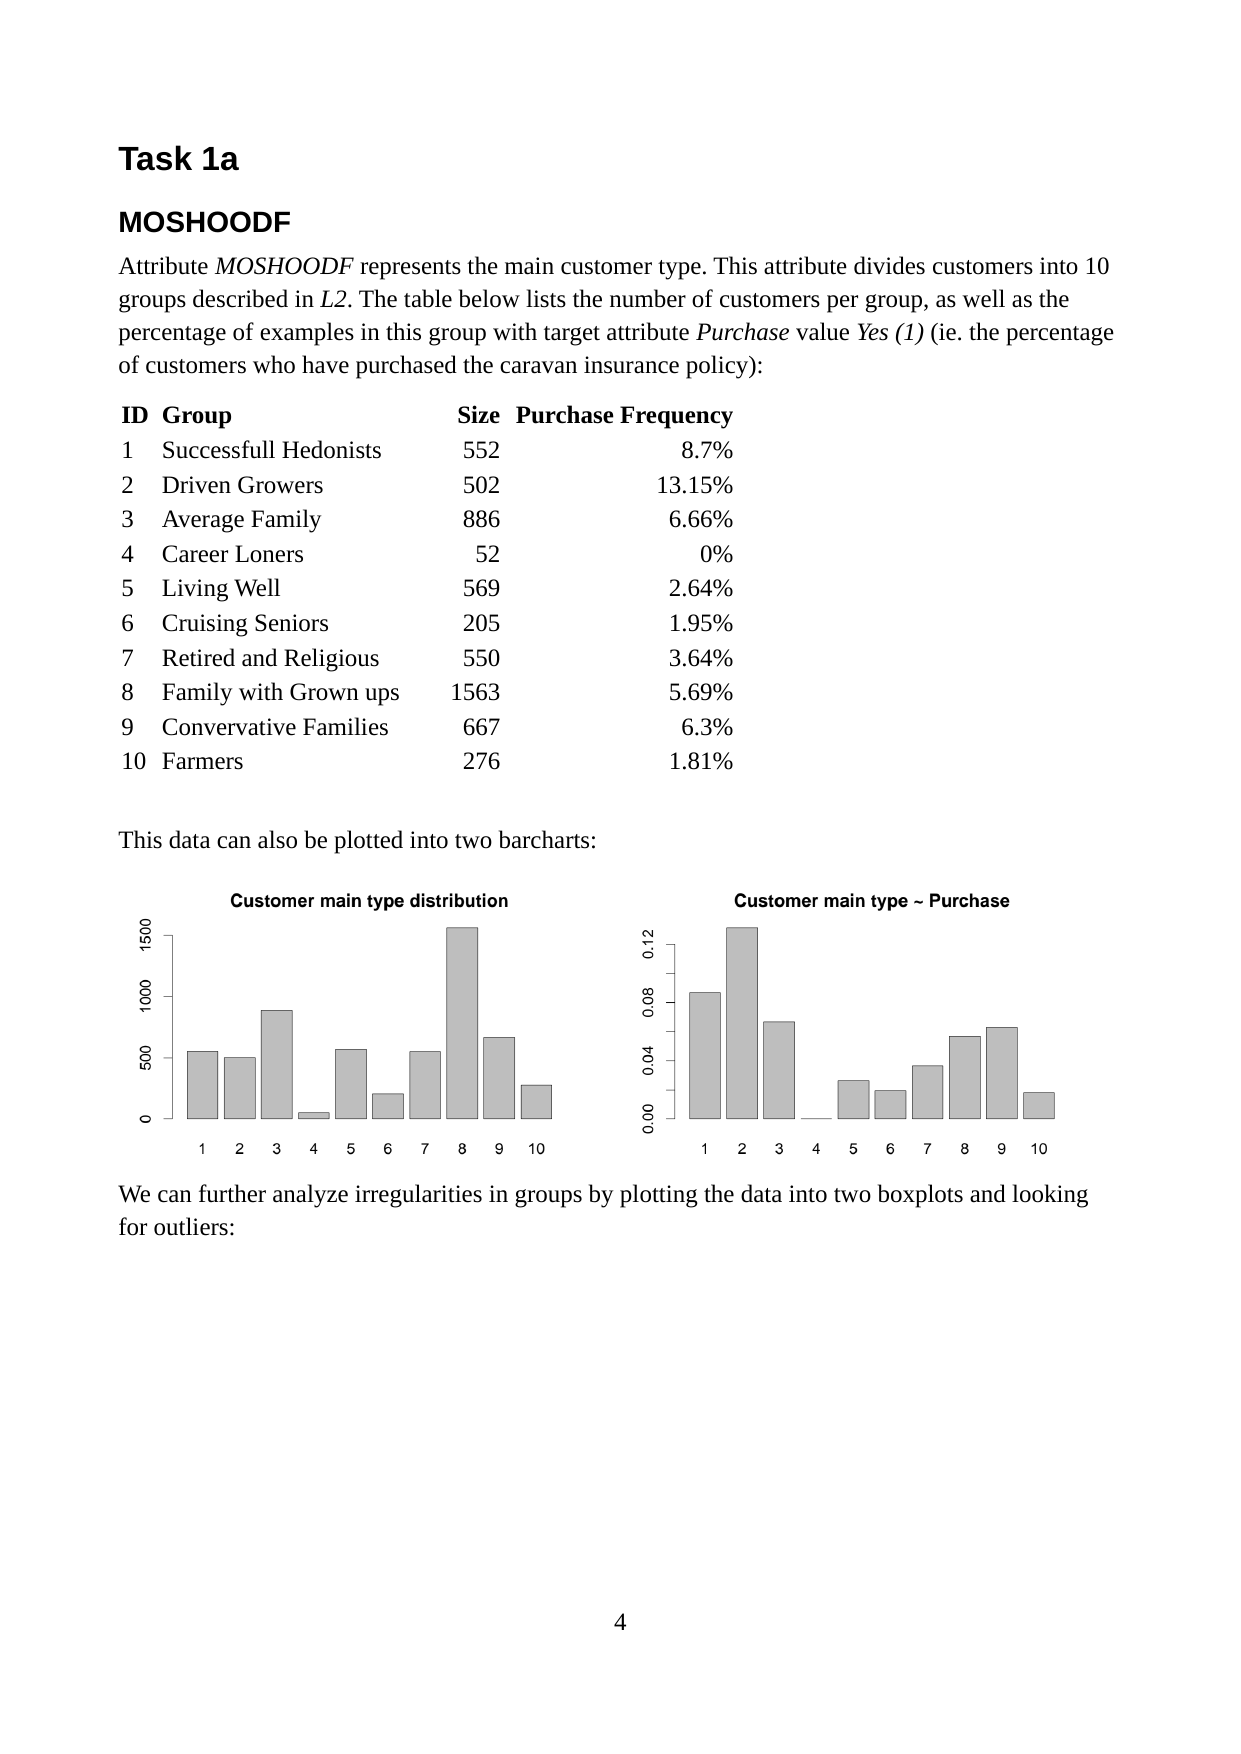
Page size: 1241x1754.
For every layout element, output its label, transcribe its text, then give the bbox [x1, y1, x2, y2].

table_cell 6.66% [503, 501, 736, 536]
table_cell 2 [118, 467, 159, 501]
table_header ID [118, 398, 159, 432]
table_header Size [442, 398, 503, 432]
table_cell 9 [118, 709, 159, 743]
table_cell 6 [118, 605, 159, 640]
table_header Group [159, 398, 442, 432]
table_cell 13.15% [503, 467, 736, 501]
table_cell 1.95% [503, 605, 736, 640]
table_cell 1 [118, 432, 159, 467]
table_cell 569 [442, 571, 503, 605]
table_cell Driven Growers [159, 467, 442, 501]
table_cell 550 [442, 640, 503, 674]
table_header Purchase Frequency [503, 398, 736, 432]
table_cell Family with Grown ups [159, 674, 442, 709]
subtitle MOSHOODF [118, 205, 1122, 238]
table_cell Retired and Religious [159, 640, 442, 674]
table_cell 52 [442, 536, 503, 571]
table_cell 552 [442, 432, 503, 467]
table_cell Convervative Families [159, 709, 442, 743]
table_cell 667 [442, 709, 503, 743]
table_cell 276 [442, 744, 503, 778]
table_cell 5.69% [503, 674, 736, 709]
table_cell Career Loners [159, 536, 442, 571]
table_cell 3 [118, 501, 159, 536]
table_cell Average Family [159, 501, 442, 536]
table_cell 4 [118, 536, 159, 571]
table_cell 502 [442, 467, 503, 501]
table_cell 10 [118, 744, 159, 778]
table_cell 5 [118, 571, 159, 605]
text This data can also be plotted into two barcharts: [118, 826, 1122, 854]
table_cell 205 [442, 605, 503, 640]
text We can further analyze irregularities in groups by plotting the data into two boxplots and looking for outliers: [118, 1175, 1122, 1240]
table_cell Successfull Hedonists [159, 432, 442, 467]
table_cell 2.64% [503, 571, 736, 605]
table_cell 886 [442, 501, 503, 536]
table_cell Cruising Seniors [159, 605, 442, 640]
table_cell 7 [118, 640, 159, 674]
table_cell 8.7% [503, 432, 736, 467]
table_cell Living Well [159, 571, 442, 605]
picture [118, 873, 1123, 1175]
table_cell 1563 [442, 674, 503, 709]
table_cell 8 [118, 674, 159, 709]
subtitle Task 1a [118, 139, 1122, 178]
table_cell 1.81% [503, 744, 736, 778]
table_cell 6.3% [503, 709, 736, 743]
table_cell 3.64% [503, 640, 736, 674]
text Attribute MOSHOODF represents the main customer type. This attribute divides customers into 10 groups described in L2. The table below lists the number of customers per group, as well as the percentage of examples in this group with target attribute Purchase value Yes (1) (ie. the percentage of customers who have purchased the caravan insurance policy): [118, 251, 1122, 379]
table_cell Farmers [159, 744, 442, 778]
table_cell 0% [503, 536, 736, 571]
